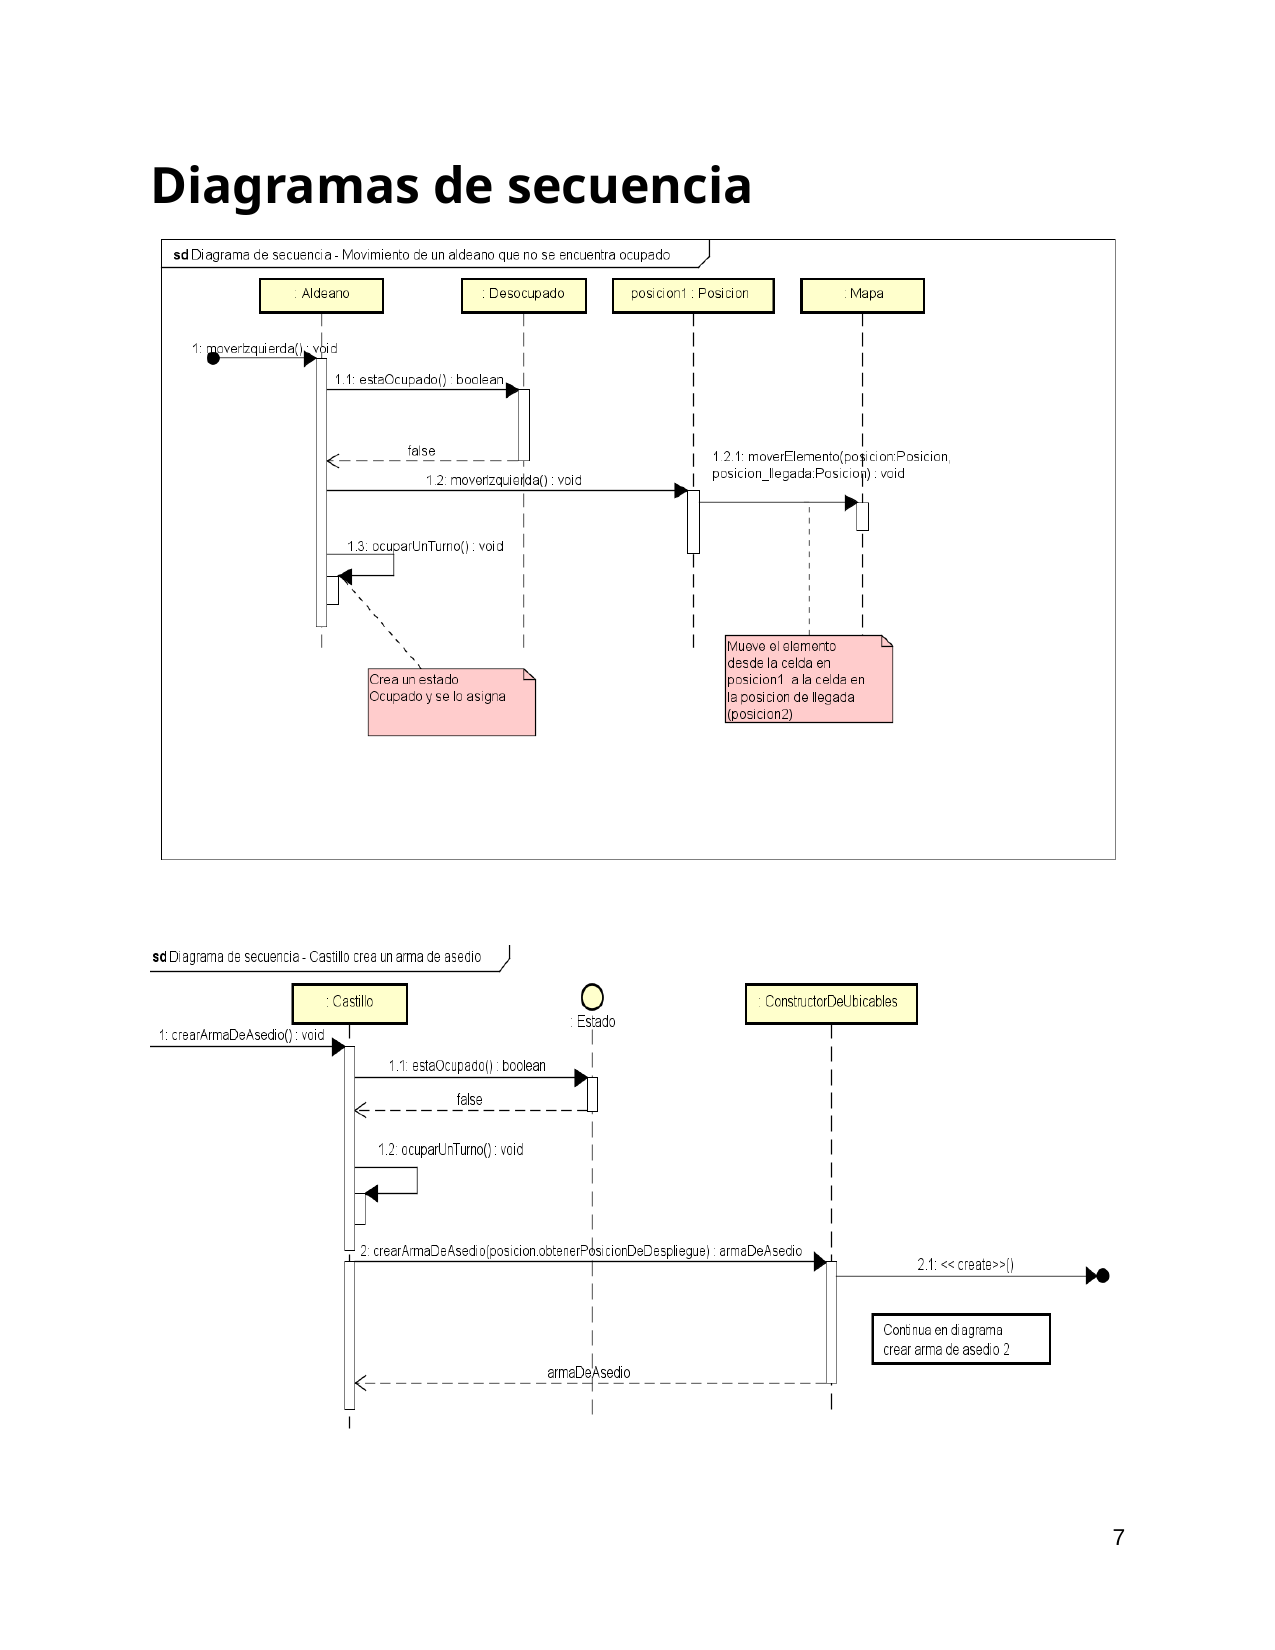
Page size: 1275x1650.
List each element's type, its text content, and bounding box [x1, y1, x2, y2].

picture [150, 945, 436, 1448]
picture [150, 228, 1125, 870]
subtitle Diagramas de secuencia [150, 150, 1125, 218]
